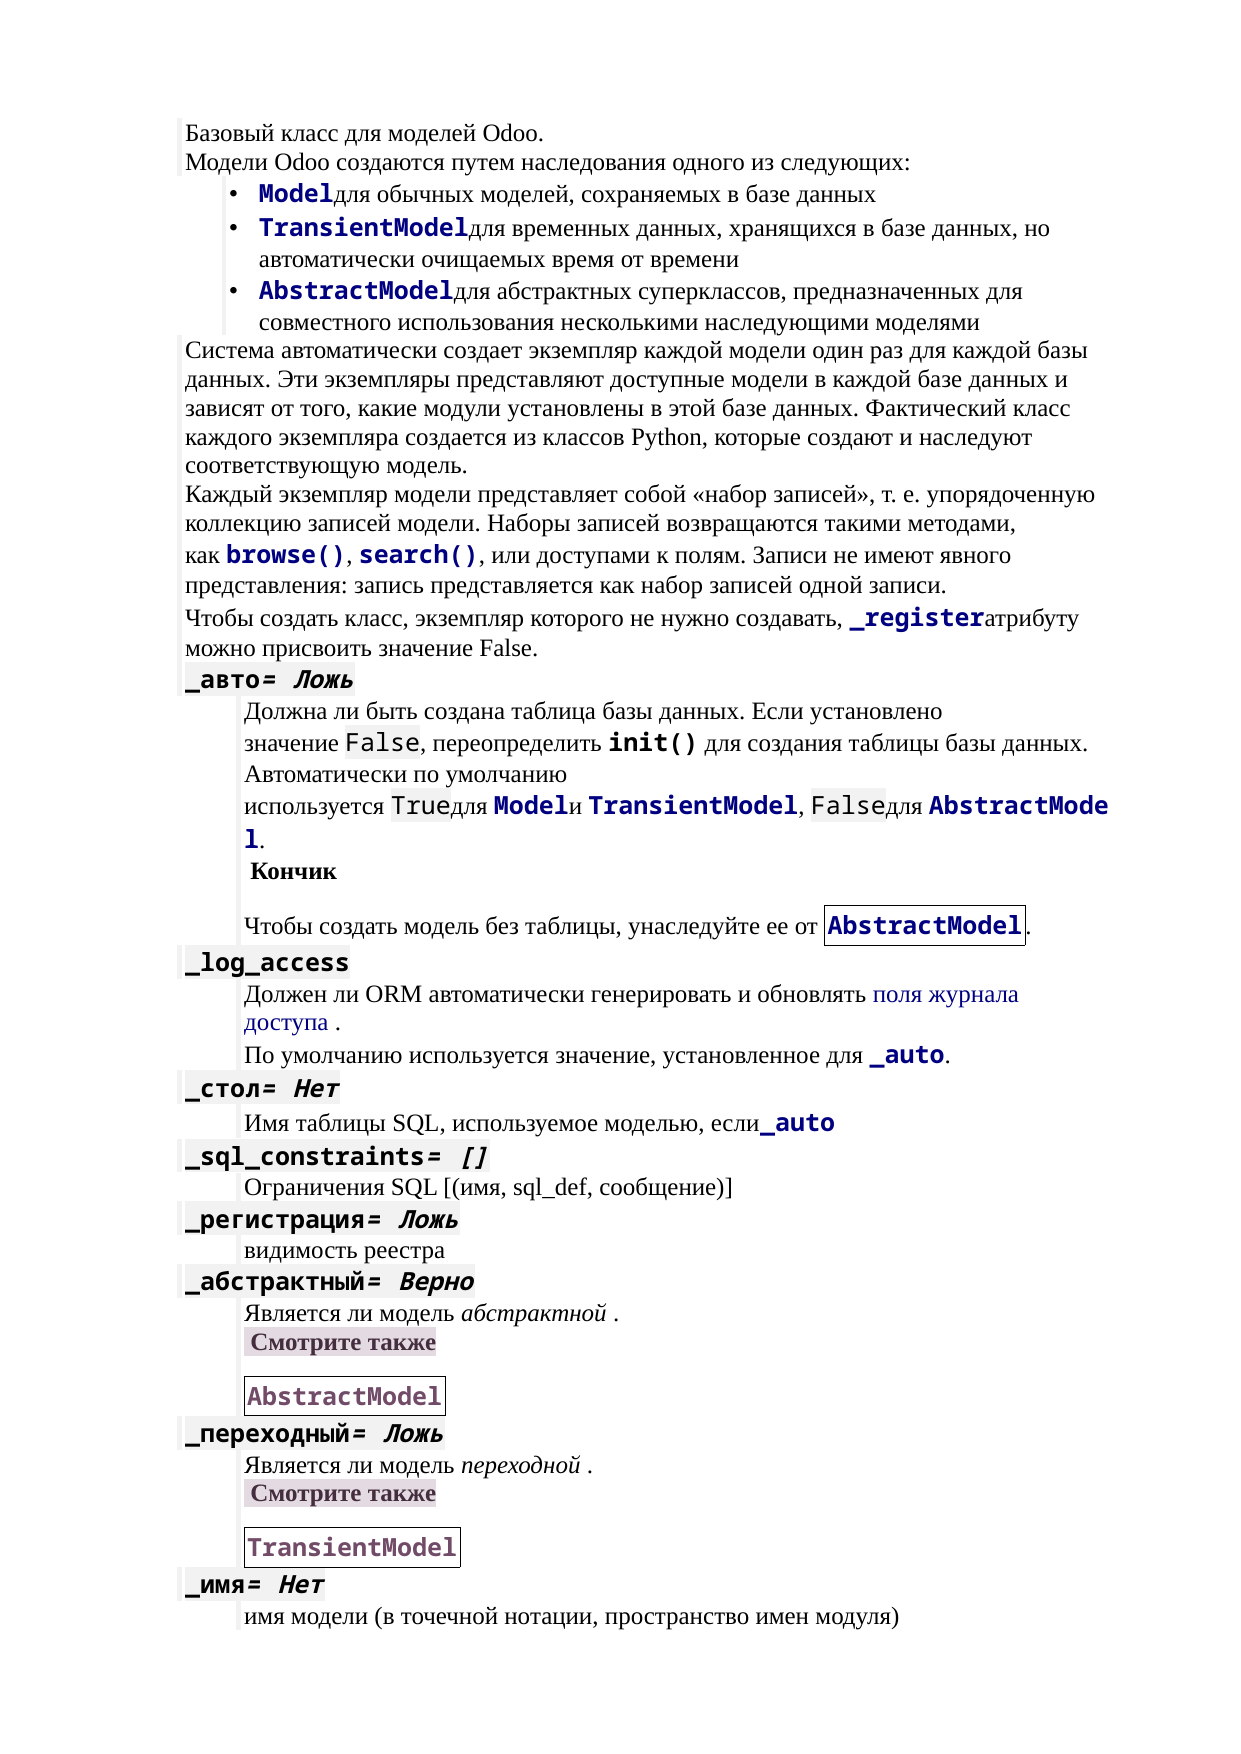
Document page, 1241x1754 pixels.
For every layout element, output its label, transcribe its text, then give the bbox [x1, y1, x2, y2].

list AbstractModel [245, 1377, 445, 1415]
subtitle _абстрактный= Верно [182, 1264, 1122, 1298]
subtitle _стол= Нет [182, 1070, 1122, 1104]
subtitle _sql_constraints= [] [177, 1138, 1122, 1172]
list По умолчанию используется значение, установленное для _auto. [241, 1036, 1122, 1070]
list TransientModelдля временных данных, хранящихся в базе данных, но автоматически очищаемых время от времени [226, 210, 1122, 272]
text Смотрите также [241, 1327, 1122, 1356]
list TransientModel [245, 1528, 460, 1567]
subtitle _авто= Ложь [182, 662, 1122, 696]
list имя модели (в точечной нотации, пространство имен модуля) [241, 1601, 1122, 1630]
list Система автоматически создает экземпляр каждой модели один раз для каждой базы данных. Эти экземпляры представляют доступные модели в каждой базе данных и зависят от того, какие модули установлены в этой базе данных. Фактический класс каждого экземпляра создается из классов Python, которые создают и наследуют соответствующую модель. [182, 335, 1122, 479]
list видимость реестра [241, 1235, 1122, 1264]
list Должна ли быть создана таблица базы данных. Если установлено значение False, переопределить init() для создания таблицы базы данных. [241, 696, 1122, 759]
subtitle _log_access [182, 945, 1122, 979]
list Является ли модель переходной . [241, 1450, 1122, 1478]
text Кончик [241, 856, 1122, 885]
subtitle _регистрация= Ложь [182, 1201, 1122, 1235]
list Каждый экземпляр модели представляет собой «набор записей», т. е. упорядоченную коллекцию записей модели. Наборы записей возвращаются такими методами, как browse(), search(), или доступами к полям. Записи не имеют явного представления: запись представляется как набор записей одной записи. [182, 479, 1122, 599]
list [446, 1376, 1122, 1416]
list AbstractModelдля абстрактных суперклассов, предназначенных для совместного использования несколькими наследующими моделями [226, 272, 1122, 335]
list Должен ли ORM автоматически генерировать и обновлять поля журнала доступа . [241, 979, 1122, 1036]
list Modelдля обычных моделей, сохраняемых в базе данных [226, 176, 1122, 210]
list . [1026, 904, 1122, 945]
text Смотрите также [241, 1478, 1122, 1507]
subtitle _переходный= Ложь [182, 1416, 1122, 1450]
list Автоматически по умолчанию используется Trueдля Modelи TransientModel, Falseдля AbstractModel. [241, 759, 1122, 856]
list Чтобы создать класс, экземпляр которого не нужно создавать, _registerатрибуту можно присвоить значение False. [182, 599, 1122, 662]
list [461, 1527, 1122, 1567]
list Имя таблицы SQL, используемое моделью, если_auto [241, 1104, 1122, 1138]
list Является ли модель абстрактной . [241, 1298, 1122, 1327]
list Чтобы создать модель без таблицы, унаследуйте ее от AbstractModel [241, 904, 1025, 945]
list Базовый класс для моделей Odoo. [182, 118, 1122, 147]
list Модели Odoo создаются путем наследования одного из следующих: [182, 147, 1122, 176]
list Ограничения SQL [(имя, sql_def, сообщение)] [236, 1172, 1122, 1201]
subtitle _имя= Нет [182, 1567, 1122, 1601]
